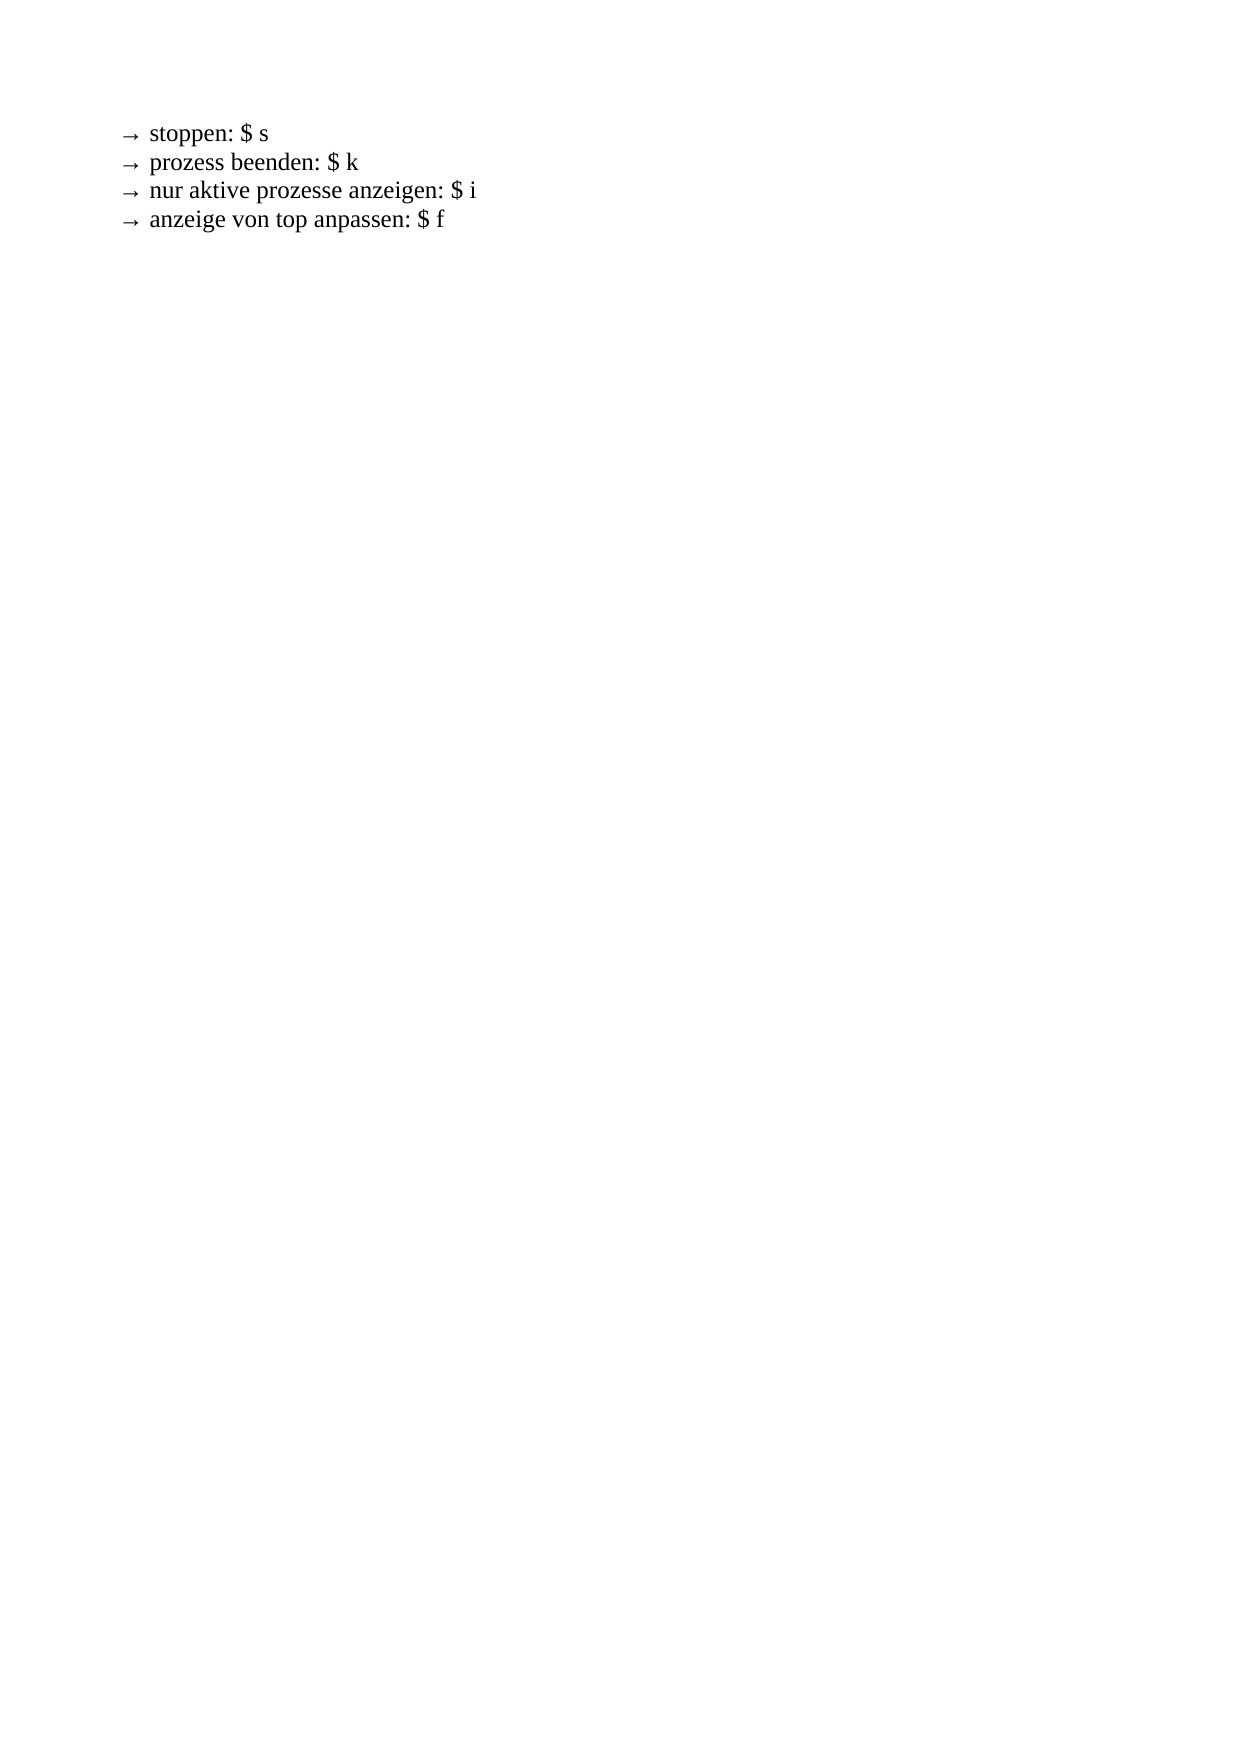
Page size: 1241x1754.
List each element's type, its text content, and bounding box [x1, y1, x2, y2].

text → prozess beenden: $ k [118, 147, 1122, 176]
text → stoppen: $ s [118, 118, 1122, 147]
text → nur aktive prozesse anzeigen: $ i [118, 176, 1122, 204]
text → anzeige von top anpassen: $ f [118, 204, 1122, 233]
